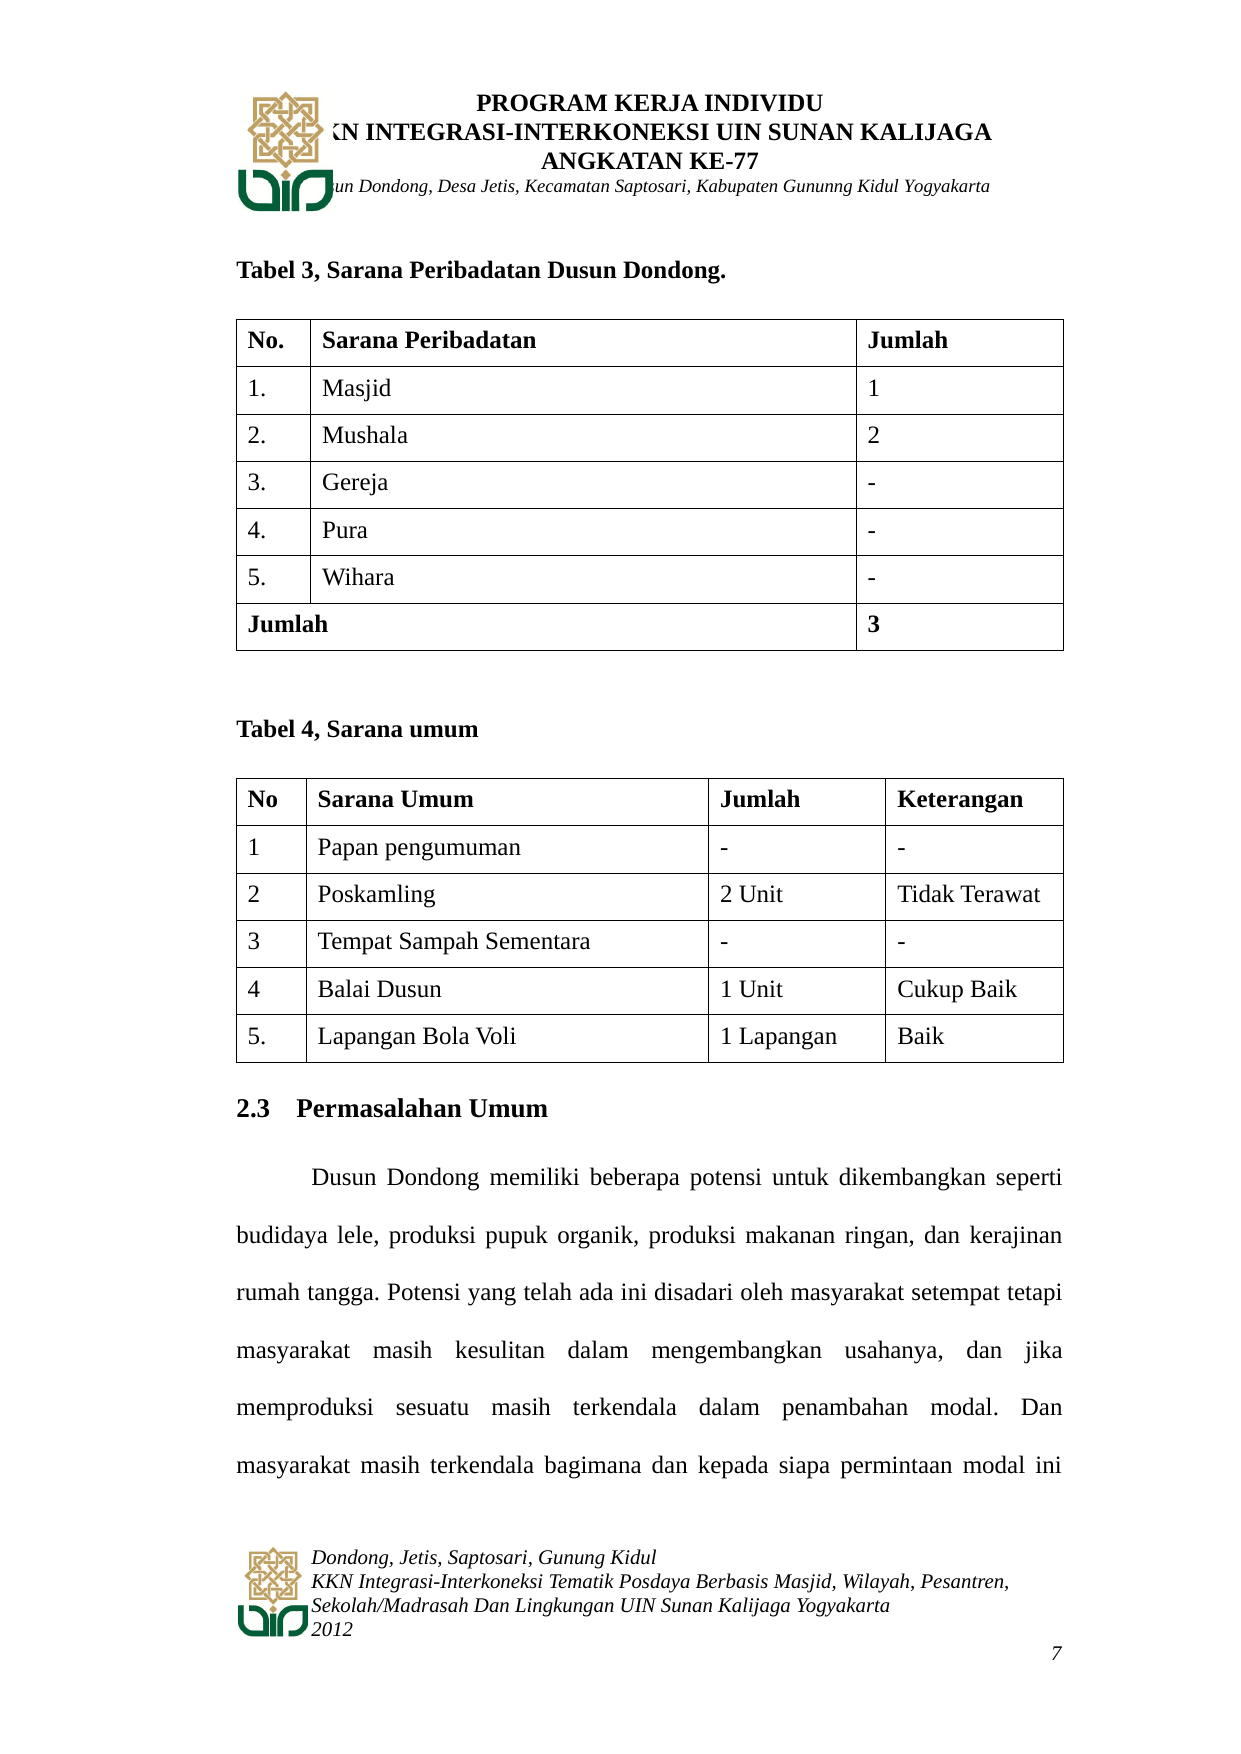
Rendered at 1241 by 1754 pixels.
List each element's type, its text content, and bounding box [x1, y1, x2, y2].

table_header Sarana Peribadatan [311, 320, 856, 366]
table_cell 4 [237, 968, 306, 1014]
table_cell 3. [237, 462, 310, 508]
table_cell 3 [857, 604, 1063, 650]
table_cell Masjid [311, 367, 856, 413]
table_cell - [857, 556, 1063, 603]
table_cell - [709, 921, 885, 967]
text Tabel 4, Sarana umum [236, 714, 1063, 743]
table_cell 5. [237, 556, 310, 603]
table_cell Pura [311, 509, 856, 555]
table_cell - [857, 462, 1063, 508]
table_cell Papan pengumuman [307, 826, 708, 872]
table_cell Gereja [311, 462, 856, 508]
table_cell 1 Unit [709, 968, 885, 1014]
table_cell - [886, 921, 1063, 967]
table_cell Wihara [311, 556, 856, 603]
table_header Keterangan [886, 779, 1063, 825]
table_cell 1. [237, 367, 310, 413]
table_cell Tidak Terawat [886, 874, 1063, 920]
table_cell 4. [237, 509, 310, 555]
table_cell 3 [237, 921, 306, 967]
table_header Sarana Umum [307, 779, 708, 825]
table_cell 2 [857, 415, 1063, 461]
text Tabel 3, Sarana Peribadatan Dusun Dondong. [236, 255, 1063, 284]
table_cell 2. [237, 415, 310, 461]
table_cell Tempat Sampah Sementara [307, 921, 708, 967]
table_cell Jumlah [237, 604, 856, 650]
picture [237, 1546, 309, 1637]
table_cell - [857, 509, 1063, 555]
table_cell 5. [237, 1015, 306, 1062]
table_cell Cukup Baik [886, 968, 1063, 1014]
table_cell 1 Lapangan [709, 1015, 885, 1062]
table_cell Baik [886, 1015, 1063, 1062]
table_cell - [886, 826, 1063, 872]
table_cell Balai Dusun [307, 968, 708, 1014]
table_cell 1 [857, 367, 1063, 413]
table_header No. [237, 320, 310, 366]
subtitle Permasalahan Umum [236, 1092, 1063, 1123]
table_cell 2 [237, 874, 306, 920]
table_cell 2 Unit [709, 874, 885, 920]
table_cell Poskamling [307, 874, 708, 920]
table_cell Mushala [311, 415, 856, 461]
table_cell - [709, 826, 885, 872]
table_header Jumlah [709, 779, 885, 825]
table_cell Lapangan Bola Voli [307, 1015, 708, 1062]
table_header No [237, 779, 306, 825]
picture [237, 90, 334, 212]
table_cell 1 [237, 826, 306, 872]
table_header Jumlah [857, 320, 1063, 366]
text Dusun Dondong memiliki beberapa potensi untuk dikembangkan seperti budidaya lele, produksi pupuk organik, produksi makanan ringan, dan kerajinan rumah tangga. Potensi yang telah ada ini disadari oleh masyarakat setempat tetapi masyarakat masih kesulitan dalam mengembangkan usahanya, dan jika memproduksi sesuatu masih terkendala dalam penambahan modal. Dan masyarakat masih terkendala bagimana dan kepada siapa permintaan modal ini [236, 1162, 1063, 1479]
